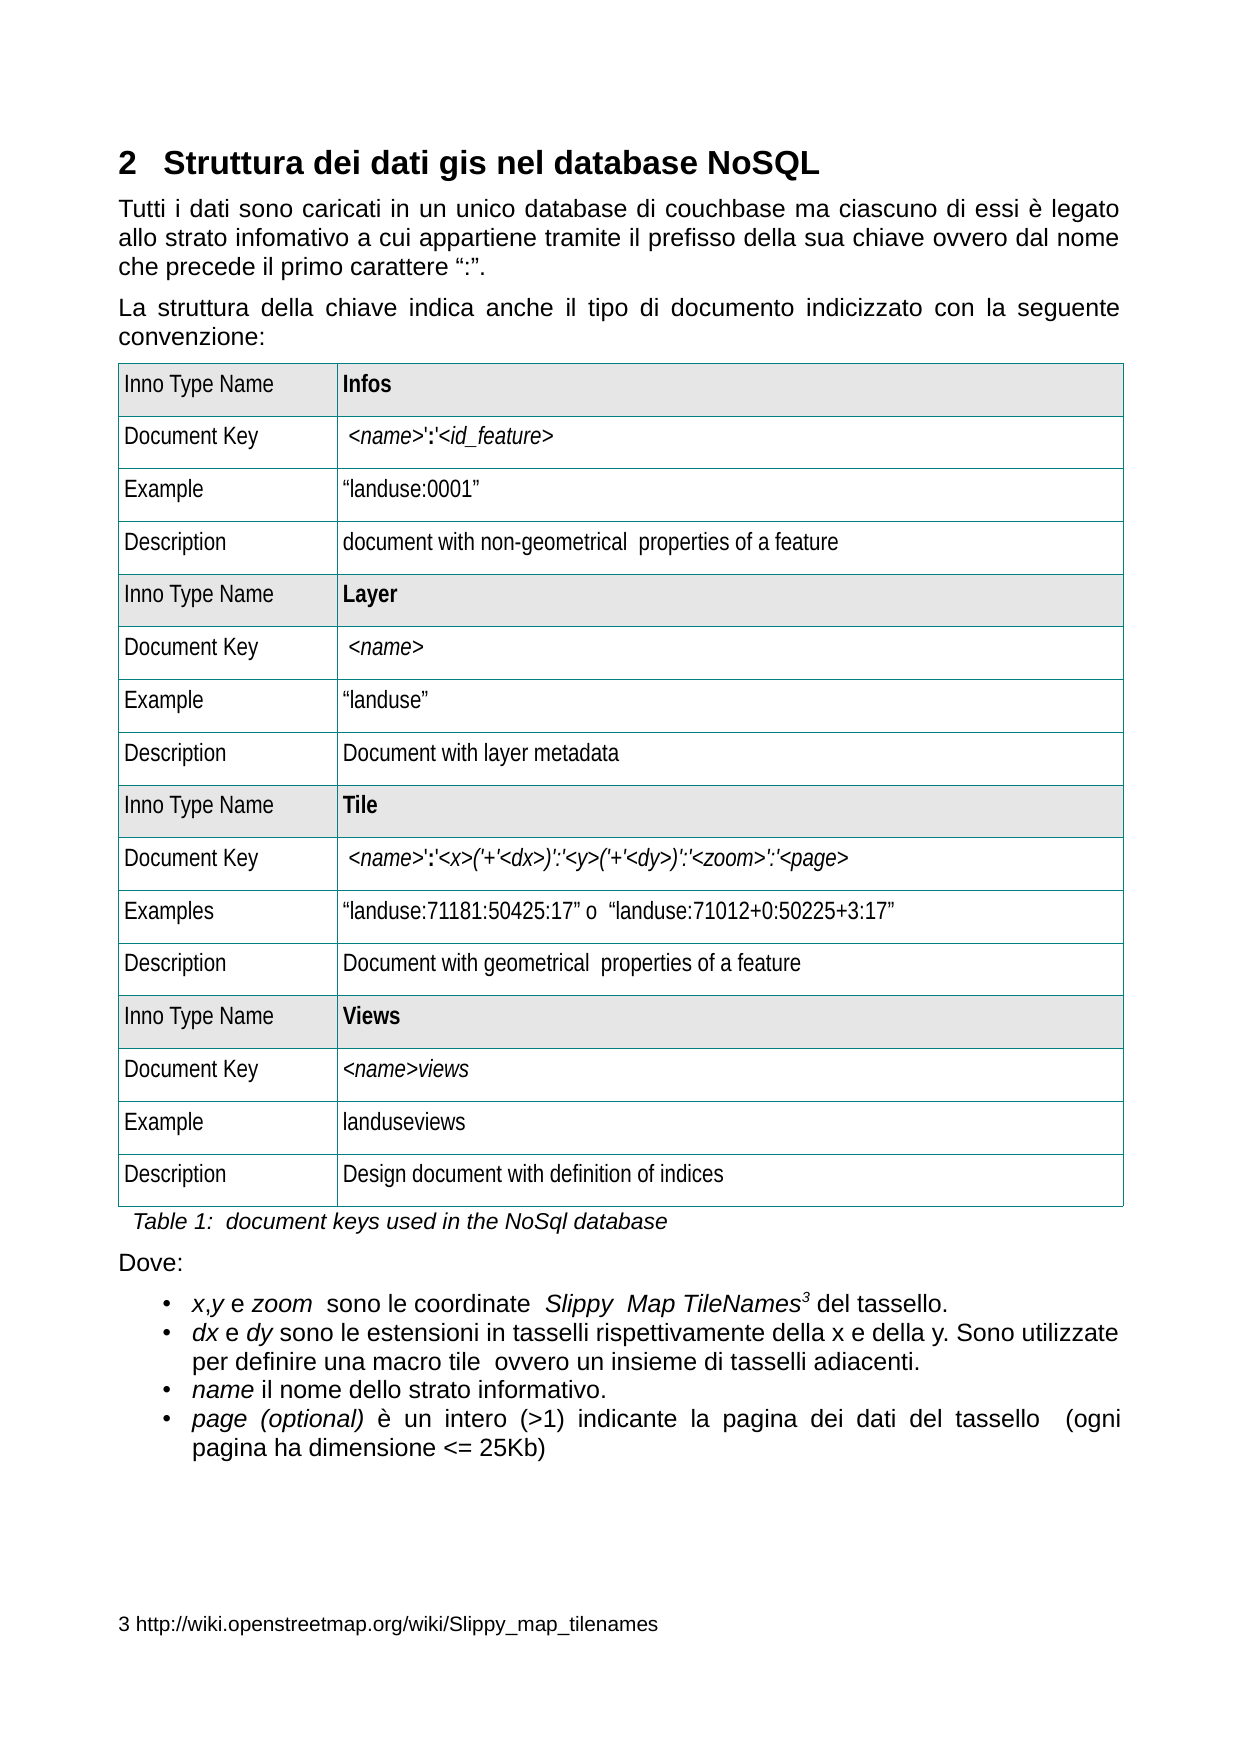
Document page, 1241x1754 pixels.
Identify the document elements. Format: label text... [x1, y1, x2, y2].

list name il nome dello strato informativo. [162, 1375, 1122, 1404]
text Tutti i dati sono caricati in un unico database di couchbase ma ciascuno di essi è legato allo strato infomativo a cui appartiene tramite il prefisso della sua chiave ovvero dal nome che precede il primo carattere “:”. [118, 194, 1122, 280]
table_cell Description [119, 1155, 337, 1206]
text Dove: [118, 1247, 1122, 1276]
table_cell landuseviews [338, 1102, 1123, 1153]
table_cell Design document with definition of indices [338, 1155, 1123, 1206]
table_cell Description [119, 522, 337, 574]
table_cell Tile [338, 786, 1123, 837]
table_cell <name>':'<id_feature> [338, 417, 1123, 468]
table_cell Views [338, 996, 1123, 1048]
table_cell Example [119, 680, 337, 732]
list dx e dy sono le estensioni in tasselli rispettivamente della x e della y. Sono utilizzate per definire una macro tile ovvero un insieme di tasselli adiacenti. [162, 1318, 1122, 1375]
text Table 1: document keys used in the NoSql database [44, 1206, 1122, 1235]
table_cell <name>':'<x>('+'<dx>)':'<y>('+'<dy>)':'<zoom>':'<page> [338, 838, 1123, 890]
table_cell Inno Type Name [119, 575, 337, 626]
table_cell Example [119, 469, 337, 521]
subtitle Struttura dei dati gis nel database NoSQL [118, 143, 1122, 182]
table_cell Example [119, 1102, 337, 1153]
table_cell Document Key [119, 627, 337, 679]
list page (optional) è un intero (>1) indicante la pagina dei dati del tassello (ogni pagina ha dimensione <= 25Kb) [162, 1404, 1122, 1462]
table_cell <name>views [338, 1049, 1123, 1101]
table_cell document with non-geometrical properties of a feature [338, 522, 1123, 574]
table_header Infos [338, 364, 1123, 416]
table_cell Description [119, 733, 337, 784]
text La struttura della chiave indica anche il tipo di documento indicizzato con la seguente convenzione: [118, 293, 1122, 350]
table_cell Document Key [119, 838, 337, 890]
table_cell “landuse:0001” [338, 469, 1123, 521]
table_header Inno Type Name [119, 364, 337, 416]
table_cell Document Key [119, 417, 337, 468]
table_cell “landuse” [338, 680, 1123, 732]
table_cell Document with geometrical properties of a feature [338, 944, 1123, 995]
table_cell “landuse:71181:50425:17” o “landuse:71012+0:50225+3:17” [338, 891, 1123, 943]
table_cell Document with layer metadata [338, 733, 1123, 784]
table_cell <name> [338, 627, 1123, 679]
table_cell Description [119, 944, 337, 995]
list x,y e zoom sono le coordinate Slippy Map TileNames del tassello. [162, 1289, 1122, 1318]
table_cell Inno Type Name [119, 996, 337, 1048]
table_cell Inno Type Name [119, 786, 337, 837]
list http://wiki.openstreetmap.org/wiki/Slippy_map_tilenames [118, 1612, 1122, 1636]
table_cell Document Key [119, 1049, 337, 1101]
table_cell Examples [119, 891, 337, 943]
table_cell Layer [338, 575, 1123, 626]
